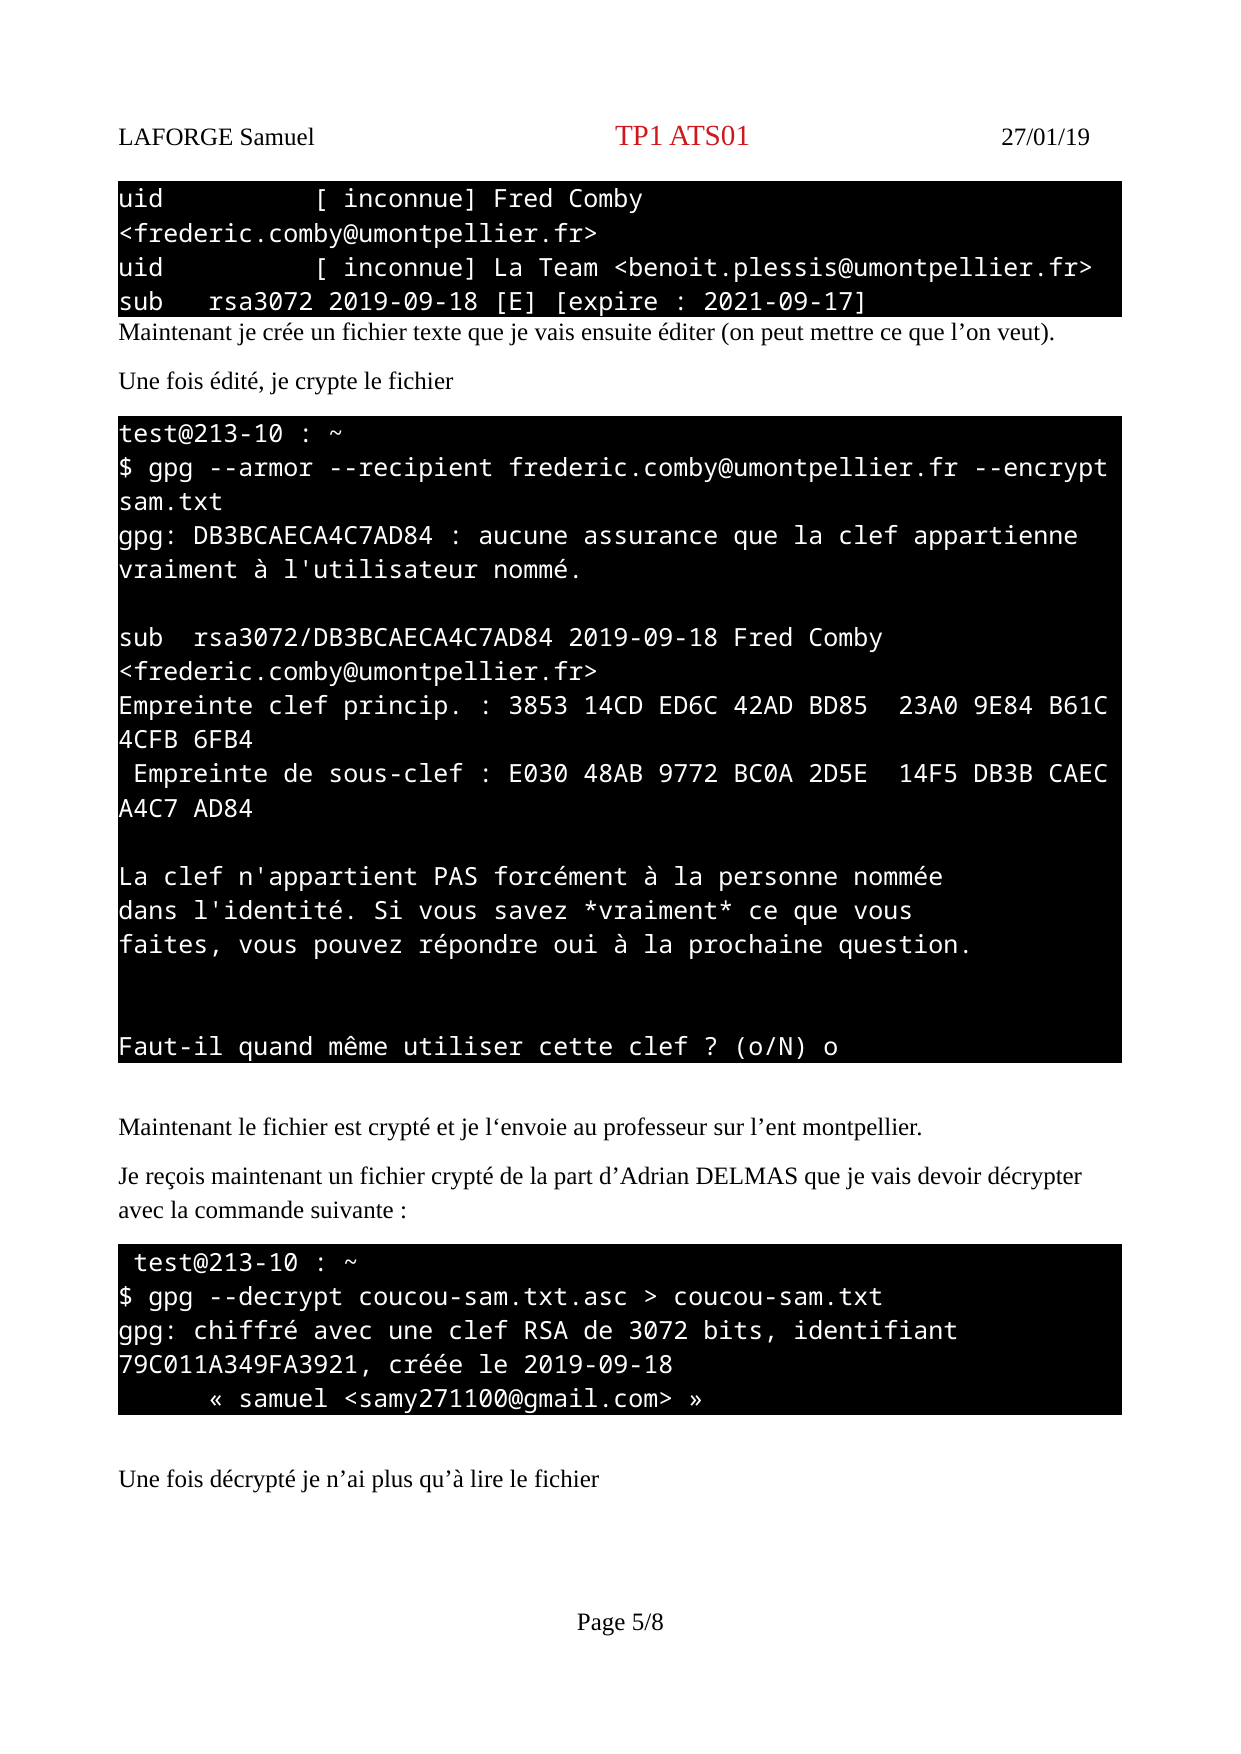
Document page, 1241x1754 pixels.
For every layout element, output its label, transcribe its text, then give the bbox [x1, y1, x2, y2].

text test@213-10 : ~ [118, 1244, 1122, 1278]
text Maintenant le fichier est crypté et je l‘envoie au professeur sur l’ent montpellier. [118, 1112, 1122, 1141]
text Maintenant je crée un fichier texte que je vais ensuite éditer (on peut mettre ce que l’on veut). [118, 317, 1122, 346]
text Une fois décrypté je n’ai plus qu’à lire le fichier [118, 1464, 1122, 1492]
text gpg: DB3BCAECA4C7AD84 : aucune assurance que la clef appartienne vraiment à l'utilisateur nommé. [118, 518, 1122, 586]
text faites, vous pouvez répondre oui à la prochaine question. [118, 926, 1122, 961]
text $ gpg --decrypt coucou-sam.txt.asc > coucou-sam.txt [118, 1278, 1122, 1312]
text Je reçois maintenant un fichier crypté de la part d’Adrian DELMAS que je vais devoir décrypter avec la commande suivante : [118, 1161, 1122, 1224]
text Une fois édité, je crypte le fichier [118, 366, 1122, 395]
text Empreinte de sous-clef : E030 48AB 9772 BC0A 2D5E 14F5 DB3B CAEC A4C7 AD84 [118, 756, 1122, 824]
text uid [ inconnue] Fred Comby <frederic.comby@umontpellier.fr> [118, 181, 1122, 249]
text gpg: chiffré avec une clef RSA de 3072 bits, identifiant 79C011A349FA3921, créée le 2019-09-18 [118, 1312, 1122, 1381]
text dans l'identité. Si vous savez *vraiment* ce que vous [118, 892, 1122, 926]
text $ gpg --armor --recipient frederic.comby@umontpellier.fr --encrypt sam.txt [118, 449, 1122, 518]
text sub rsa3072/DB3BCAECA4C7AD84 2019-09-18 Fred Comby <frederic.comby@umontpellier.fr> [118, 620, 1122, 688]
text La clef n'appartient PAS forcément à la personne nommée [118, 858, 1122, 892]
text Faut-il quand même utiliser cette clef ? (o/N) o [118, 1029, 1122, 1063]
text uid [ inconnue] La Team <benoit.plessis@umontpellier.fr> [118, 249, 1122, 283]
text sub rsa3072 2019-09-18 [E] [expire : 2021-09-17] [118, 283, 1122, 317]
text test@213-10 : ~ [118, 416, 1122, 449]
text Empreinte clef princip. : 3853 14CD ED6C 42AD BD85 23A0 9E84 B61C 4CFB 6FB4 [118, 688, 1122, 756]
text « samuel <samy271100@gmail.com> » [118, 1381, 1122, 1415]
